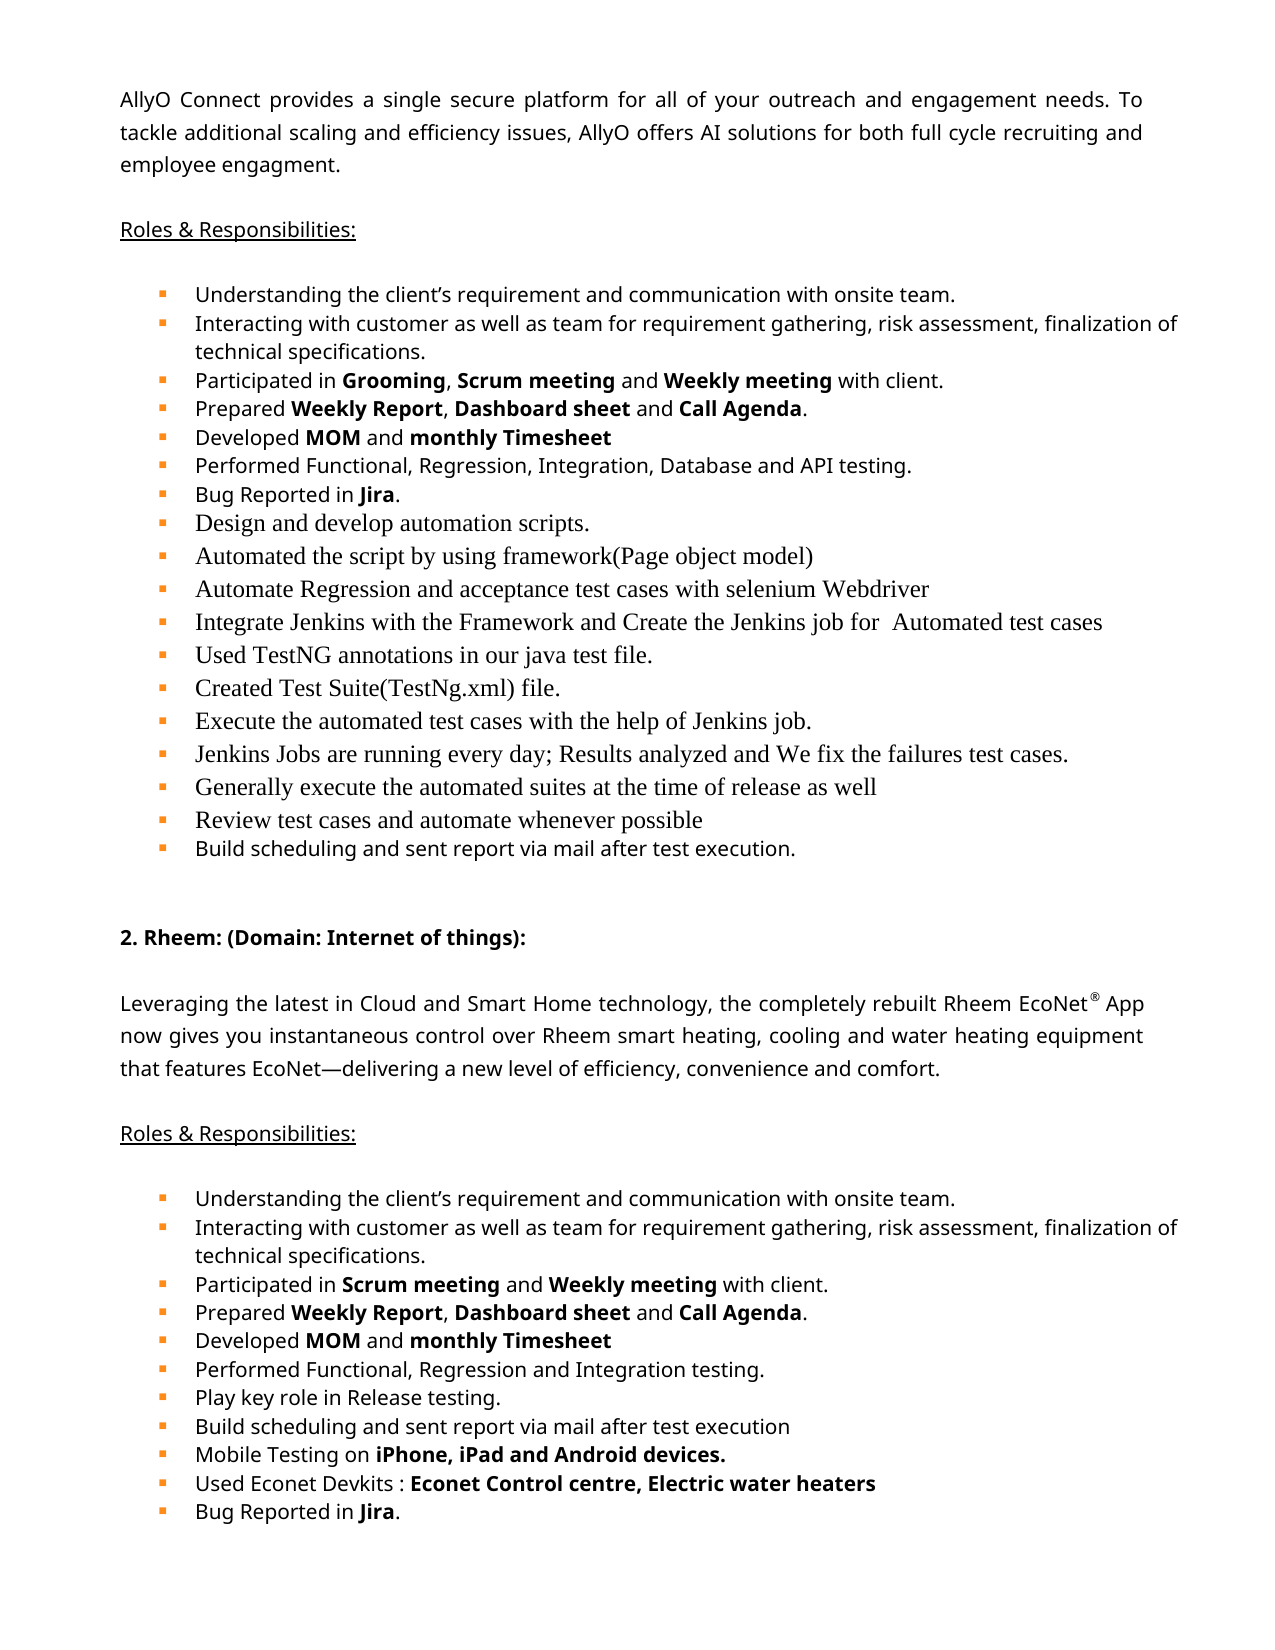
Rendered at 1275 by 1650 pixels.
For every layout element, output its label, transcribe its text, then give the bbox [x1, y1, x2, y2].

list Prepared Weekly Report, Dashboard sheet and Call Agenda. [157, 394, 1185, 423]
list Developed MOM and monthly Timesheet [157, 1327, 1185, 1355]
list Prepared Weekly Report, Dashboard sheet and Call Agenda. [157, 1298, 1185, 1327]
list Interacting with customer as well as team for requirement gathering, risk assessment, finalization of technical specifications. [157, 309, 1185, 366]
list Review test cases and automate whenever possible [157, 805, 1185, 834]
list Participated in Scrum meeting and Weekly meeting with client. [157, 1270, 1185, 1298]
list Build scheduling and sent report via mail after test execution. [157, 834, 1185, 862]
list Interacting with customer as well as team for requirement gathering, risk assessment, finalization of technical specifications. [157, 1213, 1185, 1270]
list Design and develop automation scripts. [157, 508, 1185, 537]
text Roles & Responsibilities: [120, 1119, 1144, 1148]
list Bug Reported in Jira. [157, 1497, 1185, 1526]
list Created Test Suite(TestNg.xml) file. [157, 673, 1185, 702]
list Play key role in Release testing. [157, 1383, 1185, 1412]
list Jenkins Jobs are running every day; Results analyzed and We fix the failures test cases. [157, 739, 1185, 768]
list Bug Reported in Jira. [157, 480, 1185, 508]
list Execute the automated test cases with the help of Jenkins job. [157, 706, 1185, 735]
list Understanding the client’s requirement and communication with onsite team. [157, 281, 1185, 309]
text 2. Rheem: (Domain: Internet of things): [120, 923, 1144, 952]
list Used TestNG annotations in our java test file. [157, 640, 1185, 669]
list Automate Regression and acceptance test cases with selenium Webdriver [157, 574, 1185, 603]
list Developed MOM and monthly Timesheet [157, 423, 1185, 451]
list Performed Functional, Regression, Integration, Database and API testing. [157, 451, 1185, 480]
list Used Econet Devkits : Econet Control centre, Electric water heaters [157, 1469, 1185, 1497]
list Understanding the client’s requirement and communication with onsite team. [157, 1184, 1185, 1213]
list Generally execute the automated suites at the time of release as well [157, 772, 1185, 801]
list Build scheduling and sent report via mail after test execution [157, 1412, 1185, 1440]
text AllyO Connect provides a single secure platform for all of your outreach and engagement needs. To tackle additional scaling and efficiency issues, AllyO offers AI solutions for both full cycle recruiting and employee engagment. [120, 85, 1144, 179]
text Roles & Responsibilities: [120, 215, 1144, 244]
list Performed Functional, Regression and Integration testing. [157, 1355, 1185, 1383]
list Automated the script by using framework(Page object model) [157, 541, 1185, 570]
list Integrate Jenkins with the Framework and Create the Jenkins job for Automated test cases [157, 607, 1185, 636]
text Leveraging the latest in Cloud and Smart Home technology, the completely rebuilt Rheem EcoNet® App now gives you instantaneous control over Rheem smart heating, cooling and water heating equipment that features EcoNet—delivering a new level of efficiency, convenience and comfort. [120, 989, 1144, 1082]
list Participated in Grooming, Scrum meeting and Weekly meeting with client. [157, 366, 1185, 394]
list Mobile Testing on iPhone, iPad and Android devices. [157, 1440, 1185, 1469]
